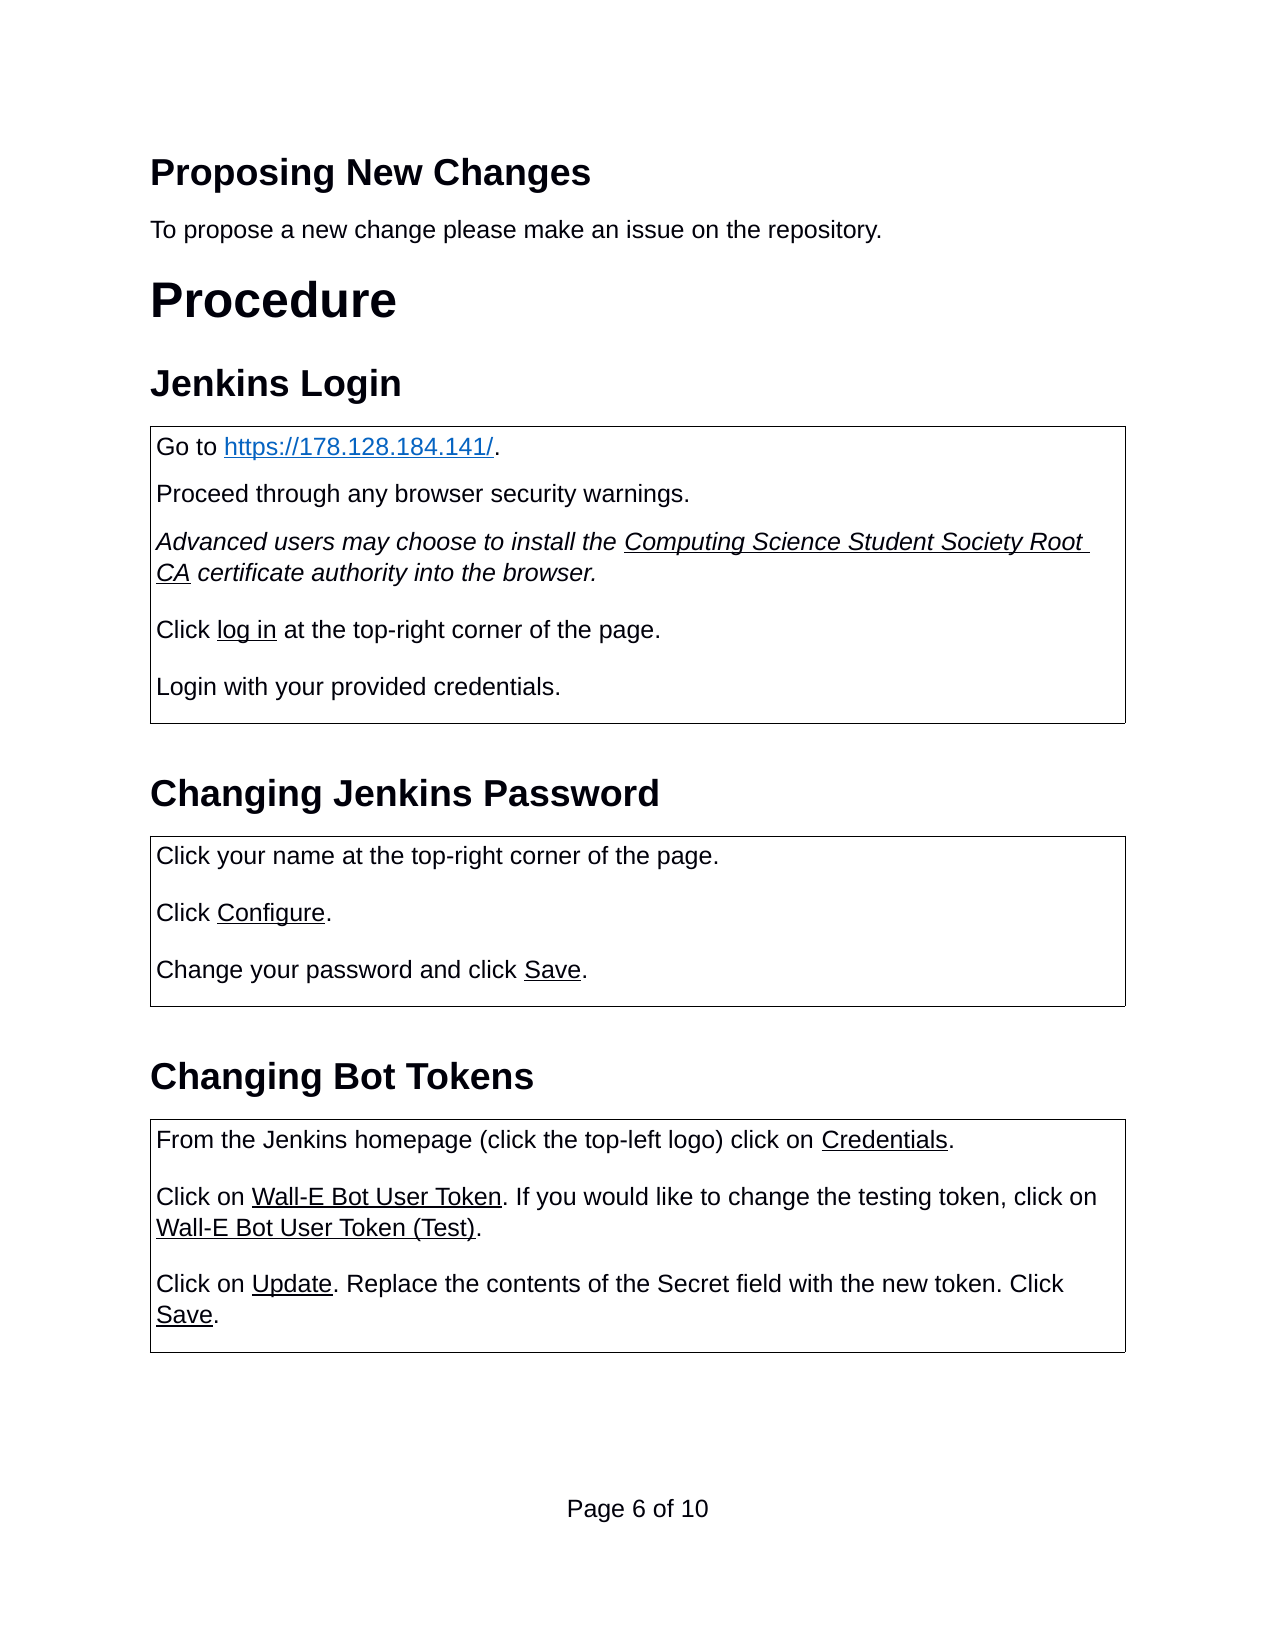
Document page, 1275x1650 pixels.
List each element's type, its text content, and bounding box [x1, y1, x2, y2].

table_cell Click log in at the top-right corner of the page. [151, 609, 1125, 666]
table_header Click your name at the top-right corner of the page. [151, 837, 1125, 892]
subtitle Jenkins Login [150, 361, 1125, 404]
table_header From the Jenkins homepage (click the top-left logo) click on Credentials. [151, 1120, 1125, 1176]
table_cell Login with your provided credentials. [151, 666, 1125, 723]
table_cell Click on Wall-E Bot User Token. If you would like to change the testing token, click on Wall-E Bot User Token (Test). [151, 1176, 1125, 1264]
subtitle Changing Bot Tokens [150, 1054, 1125, 1097]
subtitle Proposing New Changes [150, 150, 1125, 193]
table_cell Click Configure. [151, 893, 1125, 949]
table_cell Click on Update. Replace the contents of the Secret field with the new token. Click Save. [151, 1264, 1125, 1352]
subtitle Procedure [150, 271, 1125, 328]
table_header Go to https://178.128.184.141/. Proceed through any browser security warnings. Advanced users may choose to install the Computing Science Student Society Root CA certificate authority into the browser. [151, 427, 1125, 609]
table_cell Change your password and click Save. [151, 949, 1125, 1006]
text To propose a new change please make an issue on the repository. [150, 215, 1125, 243]
subtitle Changing Jenkins Password [150, 771, 1125, 814]
